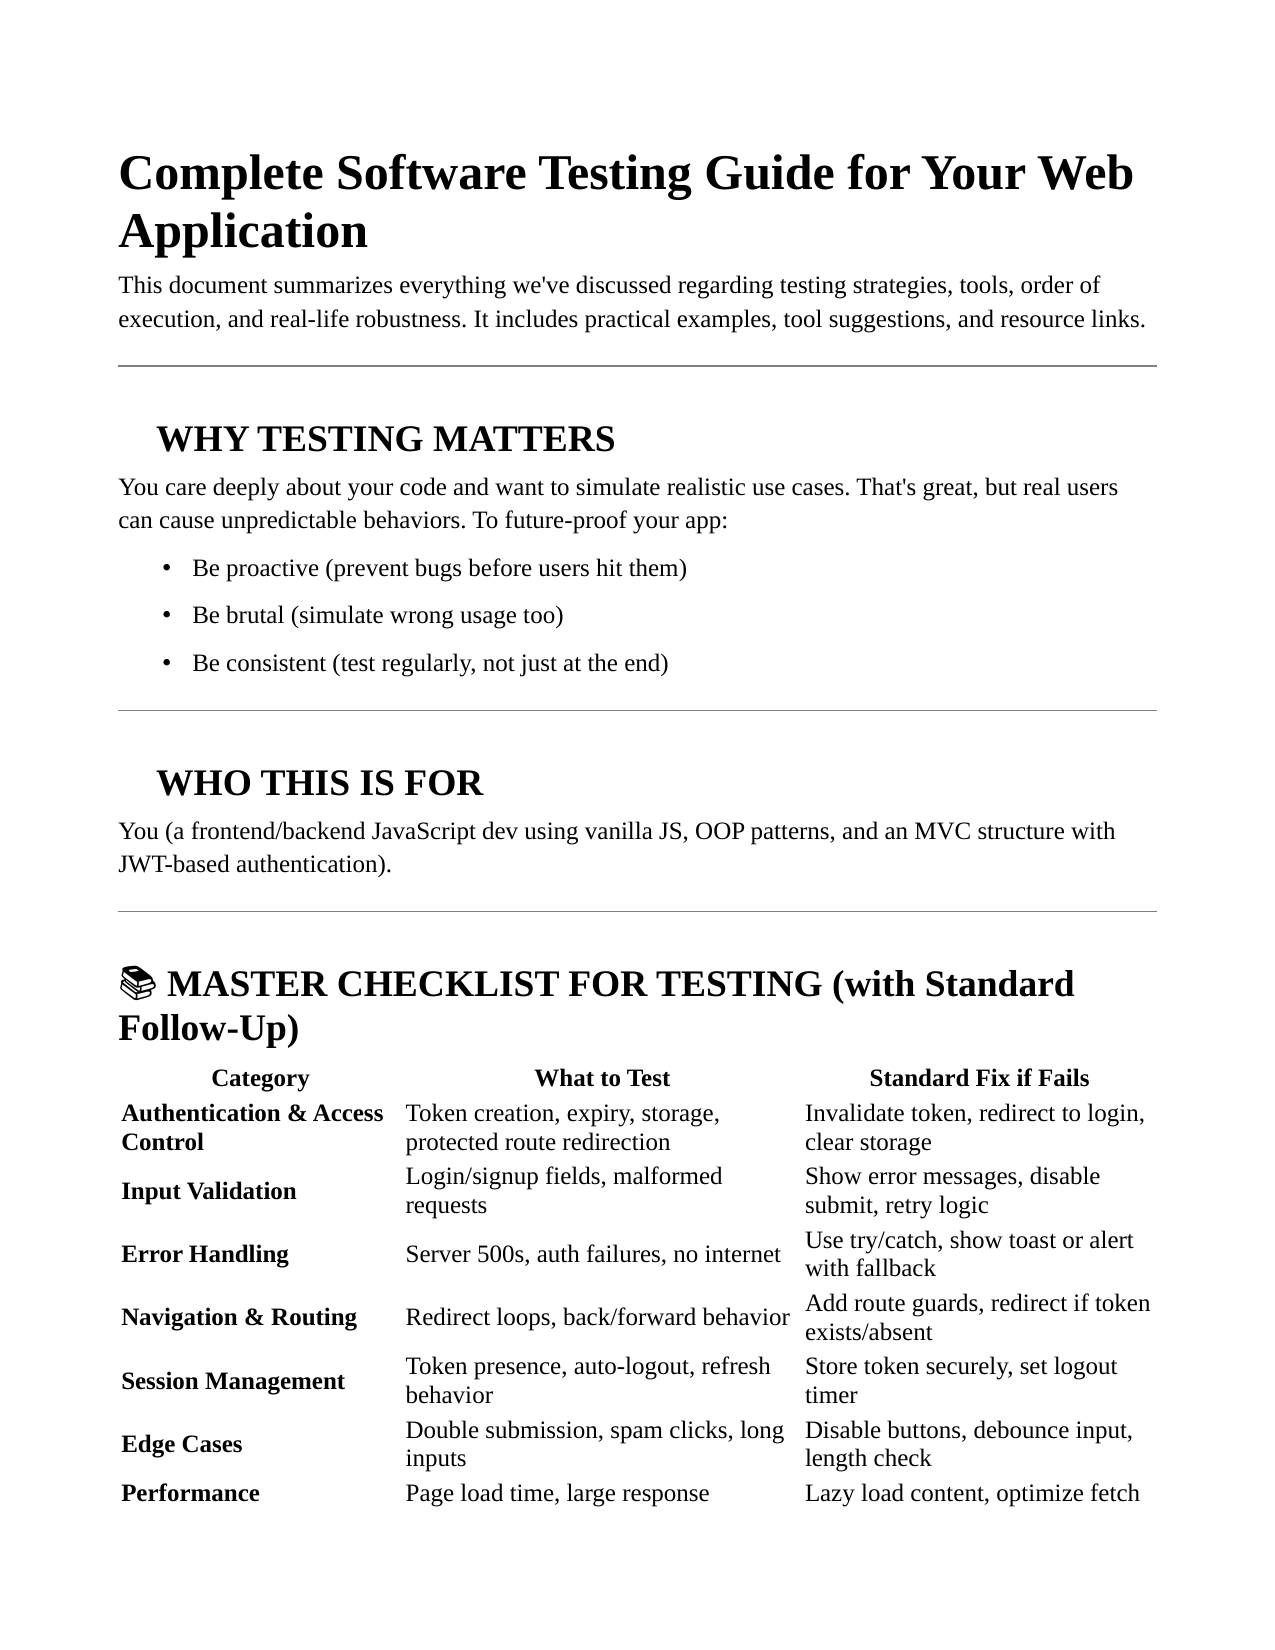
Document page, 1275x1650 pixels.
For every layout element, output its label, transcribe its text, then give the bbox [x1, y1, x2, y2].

table_cell Token presence, auto-logout, refresh behavior [403, 1349, 802, 1412]
table_cell Add route guards, redirect if token exists/absent [802, 1285, 1157, 1348]
table_cell Server 500s, auth failures, no internet [403, 1222, 802, 1285]
table_cell Session Management [118, 1349, 402, 1412]
table_cell Store token securely, set logout timer [802, 1349, 1157, 1412]
text You care deeply about your code and want to simulate realistic use cases. That's great, but real users can cause unpredictable behaviors. To future-proof your app: [118, 472, 1157, 534]
table_cell Invalidate token, redirect to login, clear storage [802, 1095, 1157, 1158]
table_header Standard Fix if Fails [802, 1061, 1157, 1095]
table_cell Show error messages, disable submit, retry logic [802, 1159, 1157, 1222]
table_header Category [118, 1061, 402, 1095]
table_cell Performance [118, 1475, 402, 1510]
table_cell Navigation & Routing [118, 1285, 402, 1348]
table_cell Login/signup fields, malformed requests [403, 1159, 802, 1222]
table_header What to Test [403, 1061, 802, 1095]
table_cell Authentication & Access Control [118, 1095, 402, 1158]
text This document summarizes everything we've discussed regarding testing strategies, tools, order of execution, and real-life robustness. It includes practical examples, tool suggestions, and resource links. [118, 271, 1157, 332]
table_cell Error Handling [118, 1222, 402, 1285]
list Be brutal (simulate wrong usage too) [162, 600, 1157, 629]
text You (a frontend/backend JavaScript dev using vanilla JS, OOP patterns, and an MVC structure with JWT-based authentication). [118, 816, 1157, 878]
list Be proactive (prevent bugs before users hit them) [162, 553, 1157, 581]
table_cell Double submission, spam clicks, long inputs [403, 1412, 802, 1475]
subtitle 👥 WHO THIS IS FOR [118, 761, 1157, 804]
table_cell Lazy load content, optimize fetch [802, 1475, 1157, 1510]
table_cell Use try/catch, show toast or alert with fallback [802, 1222, 1157, 1285]
table_cell Token creation, expiry, storage, protected route redirection [403, 1095, 802, 1158]
table_cell Edge Cases [118, 1412, 402, 1475]
table_cell Disable buttons, debounce input, length check [802, 1412, 1157, 1475]
table_cell Page load time, large response [403, 1475, 802, 1510]
subtitle Complete Software Testing Guide for Your Web Application [118, 143, 1157, 258]
list Be consistent (test regularly, not just at the end) [162, 648, 1157, 677]
table_cell Redirect loops, back/forward behavior [403, 1285, 802, 1348]
subtitle ✨ WHY TESTING MATTERS [118, 416, 1157, 459]
subtitle 📚 MASTER CHECKLIST FOR TESTING (with Standard Follow-Up) [118, 962, 1157, 1048]
table_cell Input Validation [118, 1159, 402, 1222]
